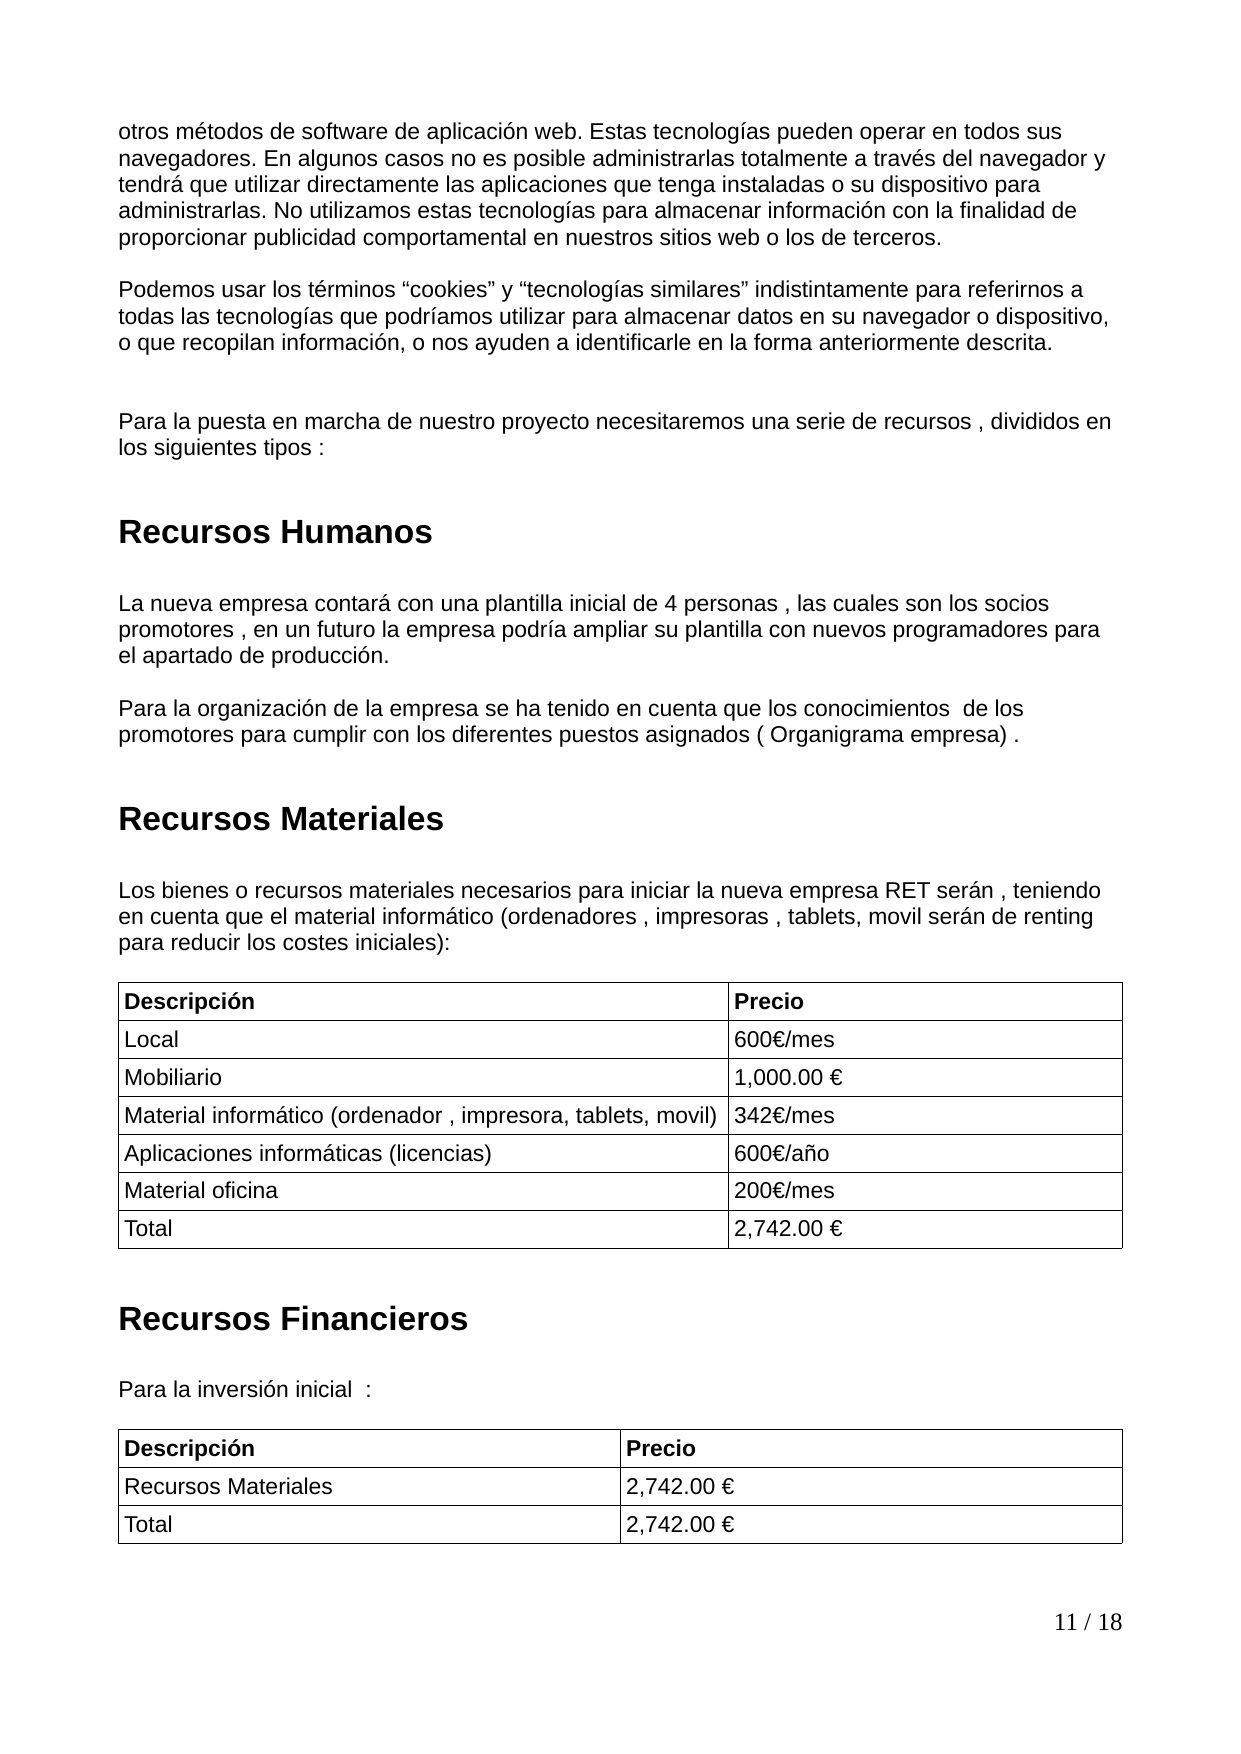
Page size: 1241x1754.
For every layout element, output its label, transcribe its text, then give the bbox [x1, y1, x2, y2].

table_cell 2.742,00 € [729, 1211, 1122, 1247]
text La nueva empresa contará con una plantilla inicial de 4 personas , las cuales son los socios promotores , en un futuro la empresa podría ampliar su plantilla con nuevos programadores para el apartado de producción. [118, 589, 1122, 669]
table_cell Recursos Materiales [119, 1468, 620, 1505]
table_cell 600€/mes [729, 1021, 1122, 1058]
table_cell 600€/año [729, 1135, 1122, 1172]
table_cell Aplicaciones informáticas (licencias) [119, 1135, 728, 1172]
text Para la organización de la empresa se ha tenido en cuenta que los conocimientos de los promotores para cumplir con los diferentes puestos asignados ( Organigrama empresa) . [118, 695, 1122, 748]
table_cell 2.742,00 € [621, 1506, 1122, 1543]
list otros métodos de software de aplicación web. Estas tecnologías pueden operar en todos sus navegadores. En algunos casos no es posible administrarlas totalmente a través del navegador y tendrá que utilizar directamente las aplicaciones que tenga instaladas o su dispositivo para administrarlas. No utilizamos estas tecnologías para almacenar información con la finalidad de proporcionar publicidad comportamental en nuestros sitios web o los de terceros. [118, 118, 1122, 250]
table_cell Material informático (ordenador , impresora, tablets, movil) [119, 1097, 728, 1134]
table_header Descripción [119, 983, 728, 1020]
table_cell 342€/mes [729, 1097, 1122, 1134]
table_cell 1.000,00 € [729, 1059, 1122, 1096]
table_cell 2.742,00 € [621, 1468, 1122, 1505]
table_header Precio [621, 1430, 1122, 1467]
subtitle Recursos Humanos [118, 512, 1122, 551]
text Podemos usar los términos “cookies” y “tecnologías similares” indistintamente para referirnos a todas las tecnologías que podríamos utilizar para almacenar datos en su navegador o dispositivo, o que recopilan información, o nos ayuden a identificarle en la forma anteriormente descrita. [118, 276, 1122, 355]
text Para la inversión inicial : [118, 1376, 1122, 1403]
table_cell Mobiliario [119, 1059, 728, 1096]
table_cell Local [119, 1021, 728, 1058]
table_cell Total [119, 1506, 620, 1543]
table_header Descripción [119, 1430, 620, 1467]
table_cell 200€/mes [729, 1173, 1122, 1209]
subtitle Recursos Materiales [118, 799, 1122, 838]
text Los bienes o recursos materiales necesarios para iniciar la nueva empresa RET serán , teniendo en cuenta que el material informático (ordenadores , impresoras , tablets, movil serán de renting para reducir los costes iniciales): [118, 877, 1122, 956]
table_cell Material oficina [119, 1173, 728, 1209]
table_header Precio [729, 983, 1122, 1020]
text Para la puesta en marcha de nuestro proyecto necesitaremos una serie de recursos , divididos en los siguientes tipos : [118, 408, 1122, 461]
subtitle Recursos Financieros [118, 1299, 1122, 1337]
table_cell Total [119, 1211, 728, 1247]
